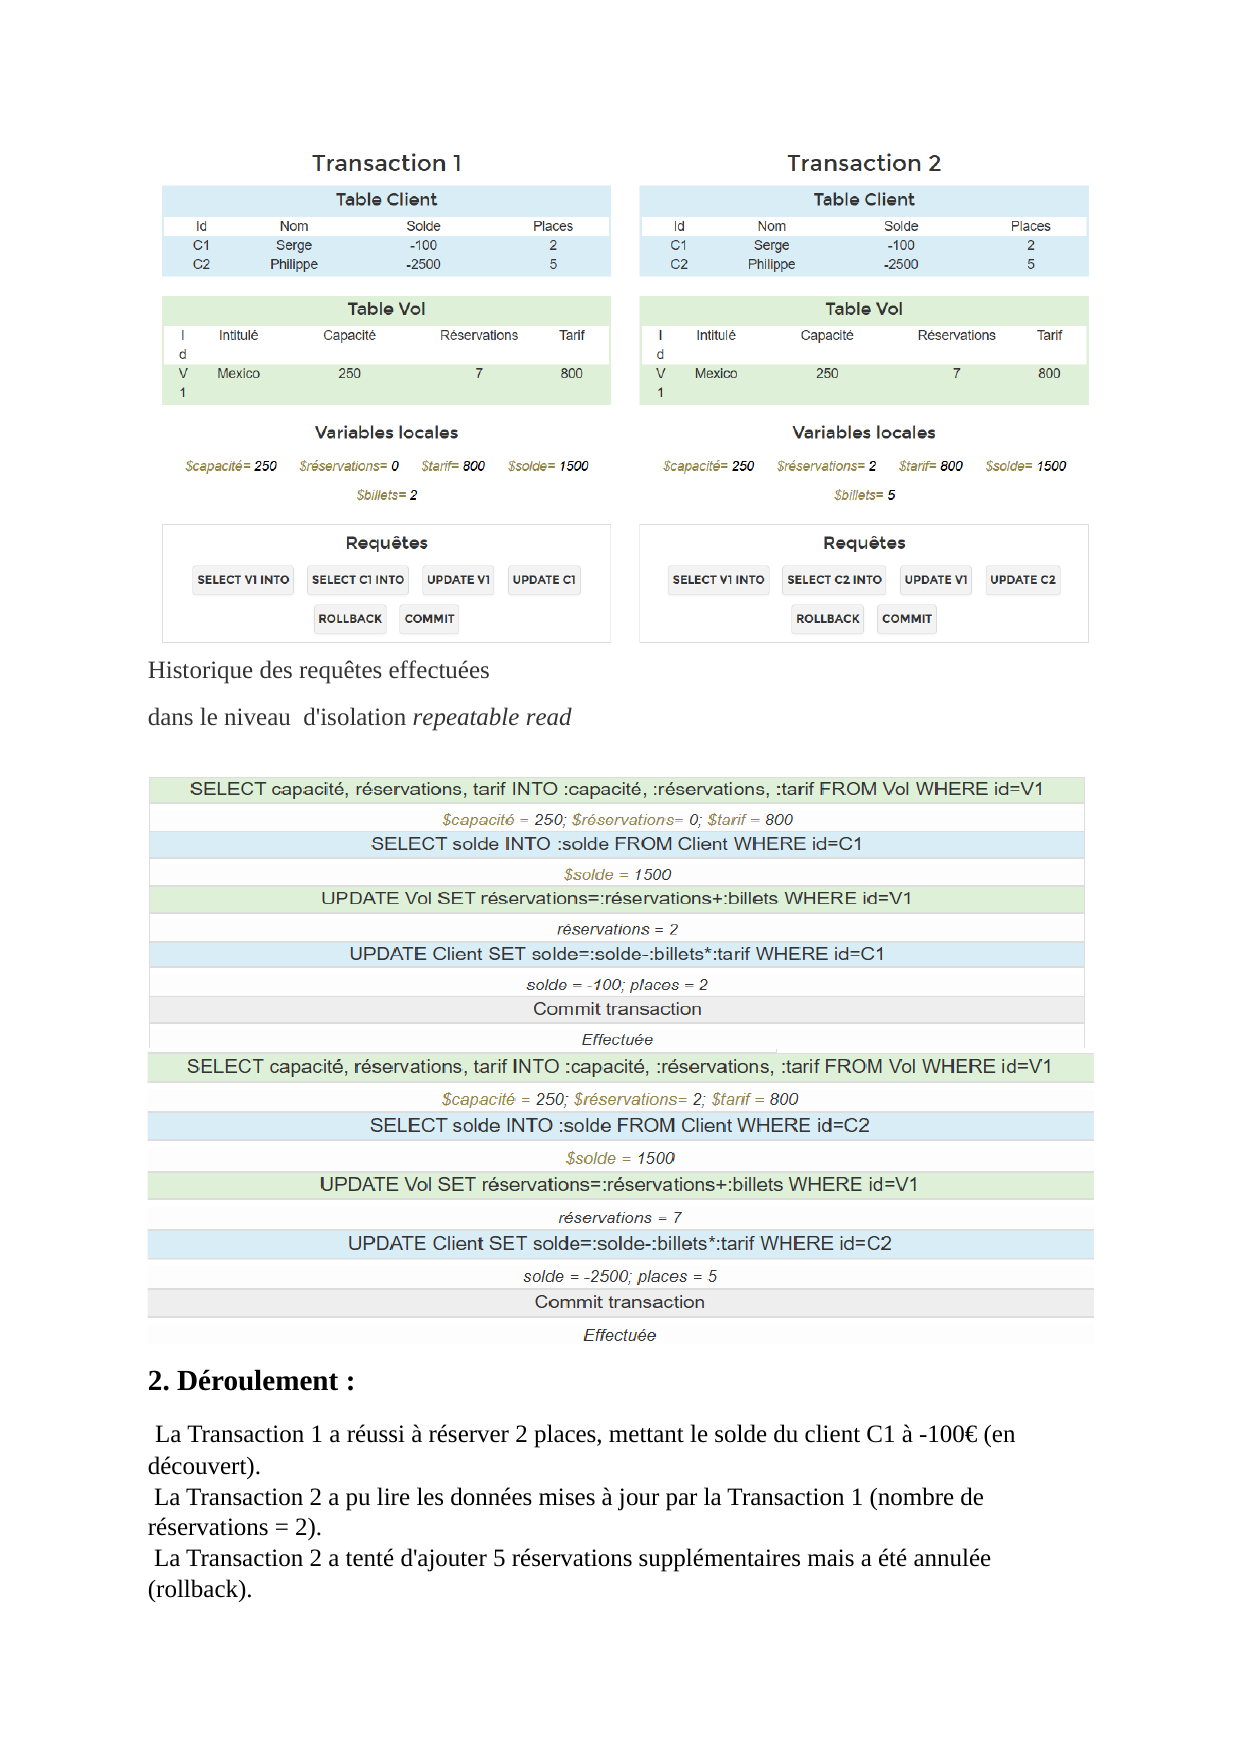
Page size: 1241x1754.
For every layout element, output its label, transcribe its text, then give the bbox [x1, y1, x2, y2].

text La Transaction 1 a réussi à réserver 2 places, mettant le solde du client C1 à -100€ (en découvert). [148, 1415, 1093, 1480]
text La Transaction 2 a pu lire les données mises à jour par la Transaction 1 (nombre de réservations = 2). [148, 1482, 1093, 1541]
text dans le niveau d'isolation repeatable read [148, 702, 1093, 731]
text La Transaction 2 a tenté d'ajouter 5 réservations supplémentaires mais a été annulée (rollback). [148, 1543, 1093, 1603]
text 2. Déroulement : [148, 1363, 1093, 1396]
text Historique des requêtes effectuées [148, 653, 1093, 684]
